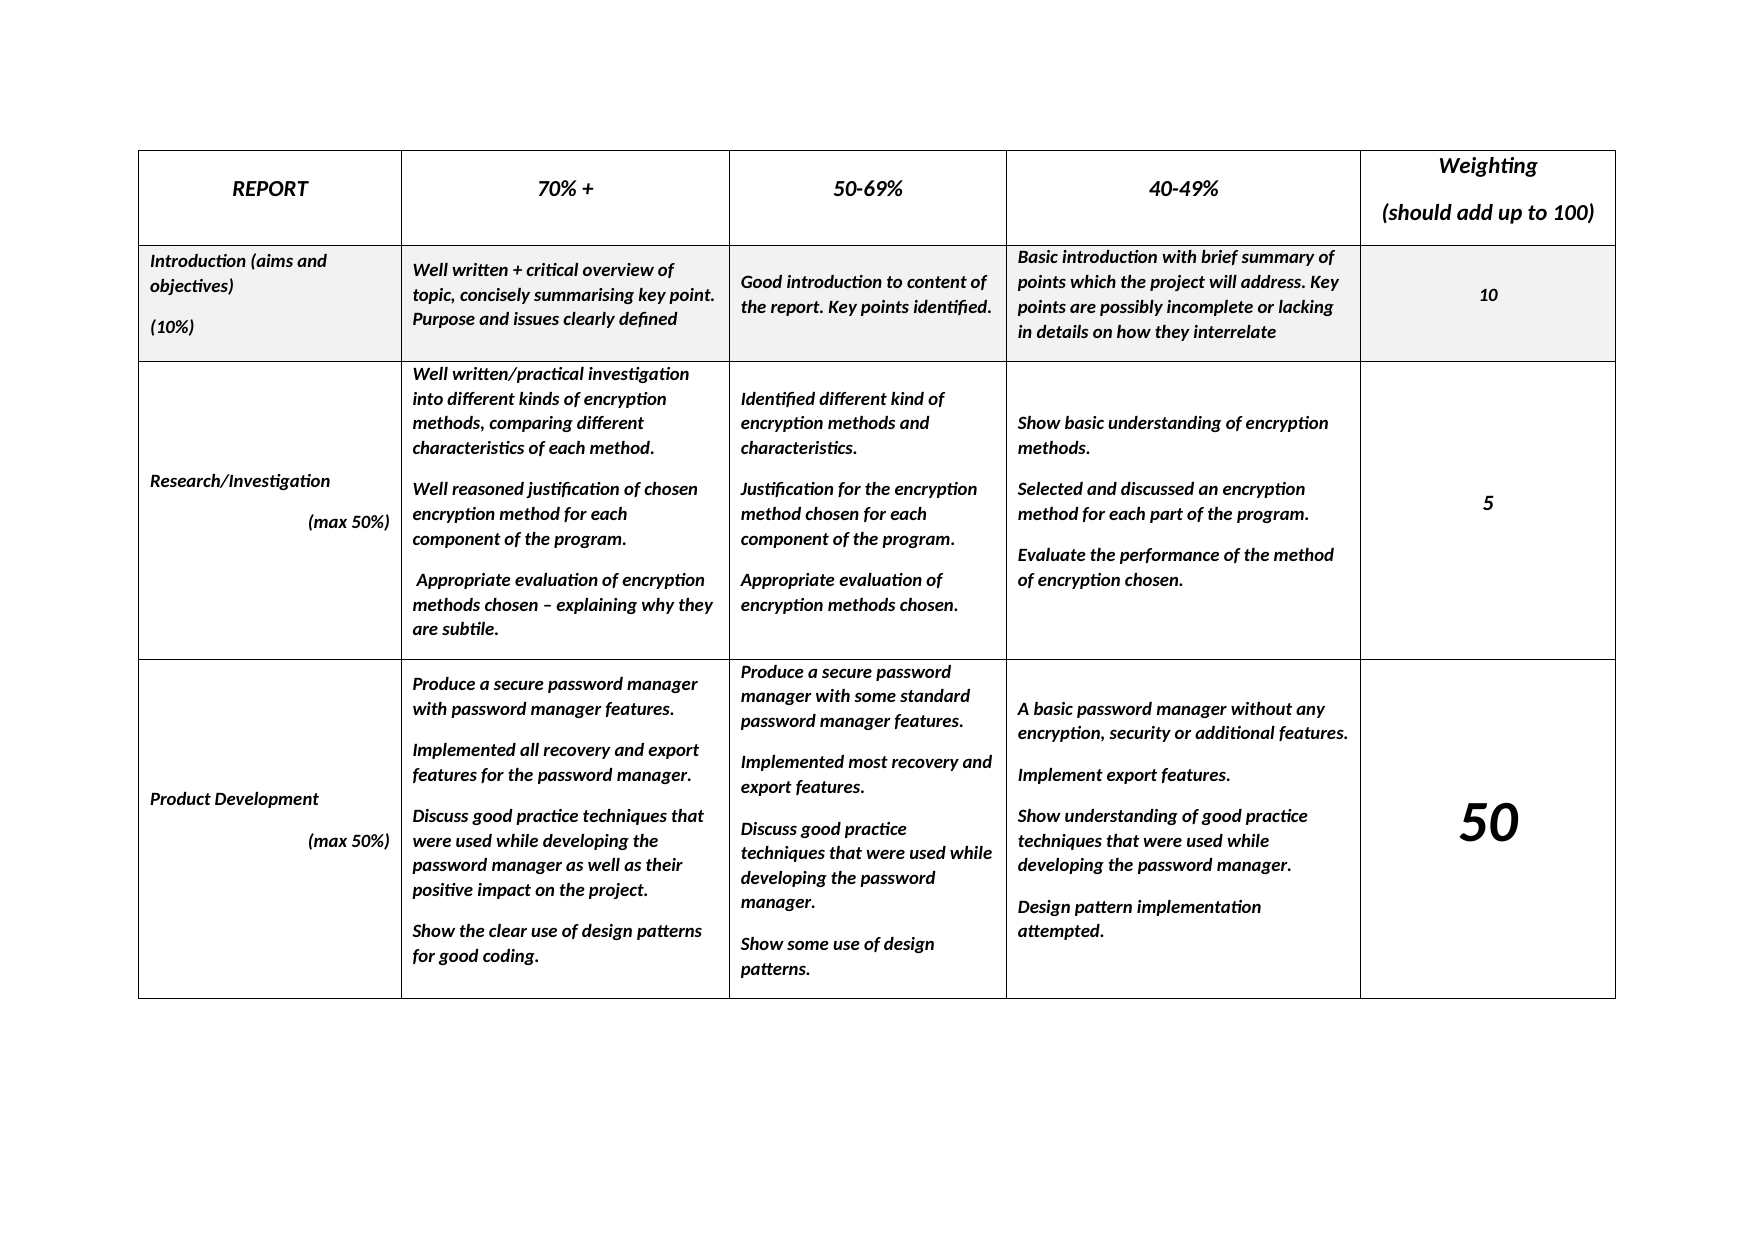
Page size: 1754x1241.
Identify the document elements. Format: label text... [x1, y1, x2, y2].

table_header 50-69% [730, 151, 1006, 245]
table_header 40-49% [1007, 151, 1360, 245]
table_cell Research/Investigation (max 50%) [139, 362, 401, 659]
table_cell Basic introduction with brief summary of points which the project will address. Key points are possibly incomplete or lacking in details on how they interrelate [1007, 246, 1360, 361]
table_header 70% + [402, 151, 729, 245]
table_cell Well written + critical overview of topic, concisely summarising key point. Purpose and issues clearly defined [402, 246, 729, 361]
table_cell Identified different kind of encryption methods and characteristics. Justification for the encryption method chosen for each component of the program. Appropriate evaluation of encryption methods chosen. [730, 362, 1006, 659]
table_cell Show basic understanding of encryption methods. Selected and discussed an encryption method for each part of the program. Evaluate the performance of the method of encryption chosen. [1007, 362, 1360, 659]
table_cell 10 [1361, 246, 1615, 361]
table_cell Produce a secure password manager with some standard password manager features. Implemented most recovery and export features. Discuss good practice techniques that were used while developing the password manager. Show some use of design patterns. [730, 660, 1006, 998]
table_cell 50 [1361, 660, 1615, 998]
table_cell Well written/practical investigation into different kinds of encryption methods, comparing different characteristics of each method. Well reasoned justification of chosen encryption method for each component of the program. Appropriate evaluation of encryption methods chosen – explaining why they are subtile. [402, 362, 729, 659]
table_header REPORT [139, 151, 401, 245]
table_cell Produce a secure password manager with password manager features. Implemented all recovery and export features for the password manager. Discuss good practice techniques that were used while developing the password manager as well as their positive impact on the project. Show the clear use of design patterns for good coding. [402, 660, 729, 998]
table_cell Introduction (aims and objectives) (10%) [139, 246, 401, 361]
table_cell 5 [1361, 362, 1615, 659]
table_cell A basic password manager without any encryption, security or additional features. Implement export features. Show understanding of good practice techniques that were used while developing the password manager. Design pattern implementation attempted. [1007, 660, 1360, 998]
table_cell Product Development (max 50%) [139, 660, 401, 998]
table_cell Good introduction to content of the report. Key points identified. [730, 246, 1006, 361]
table_header Weighting (should add up to 100) [1361, 151, 1615, 245]
